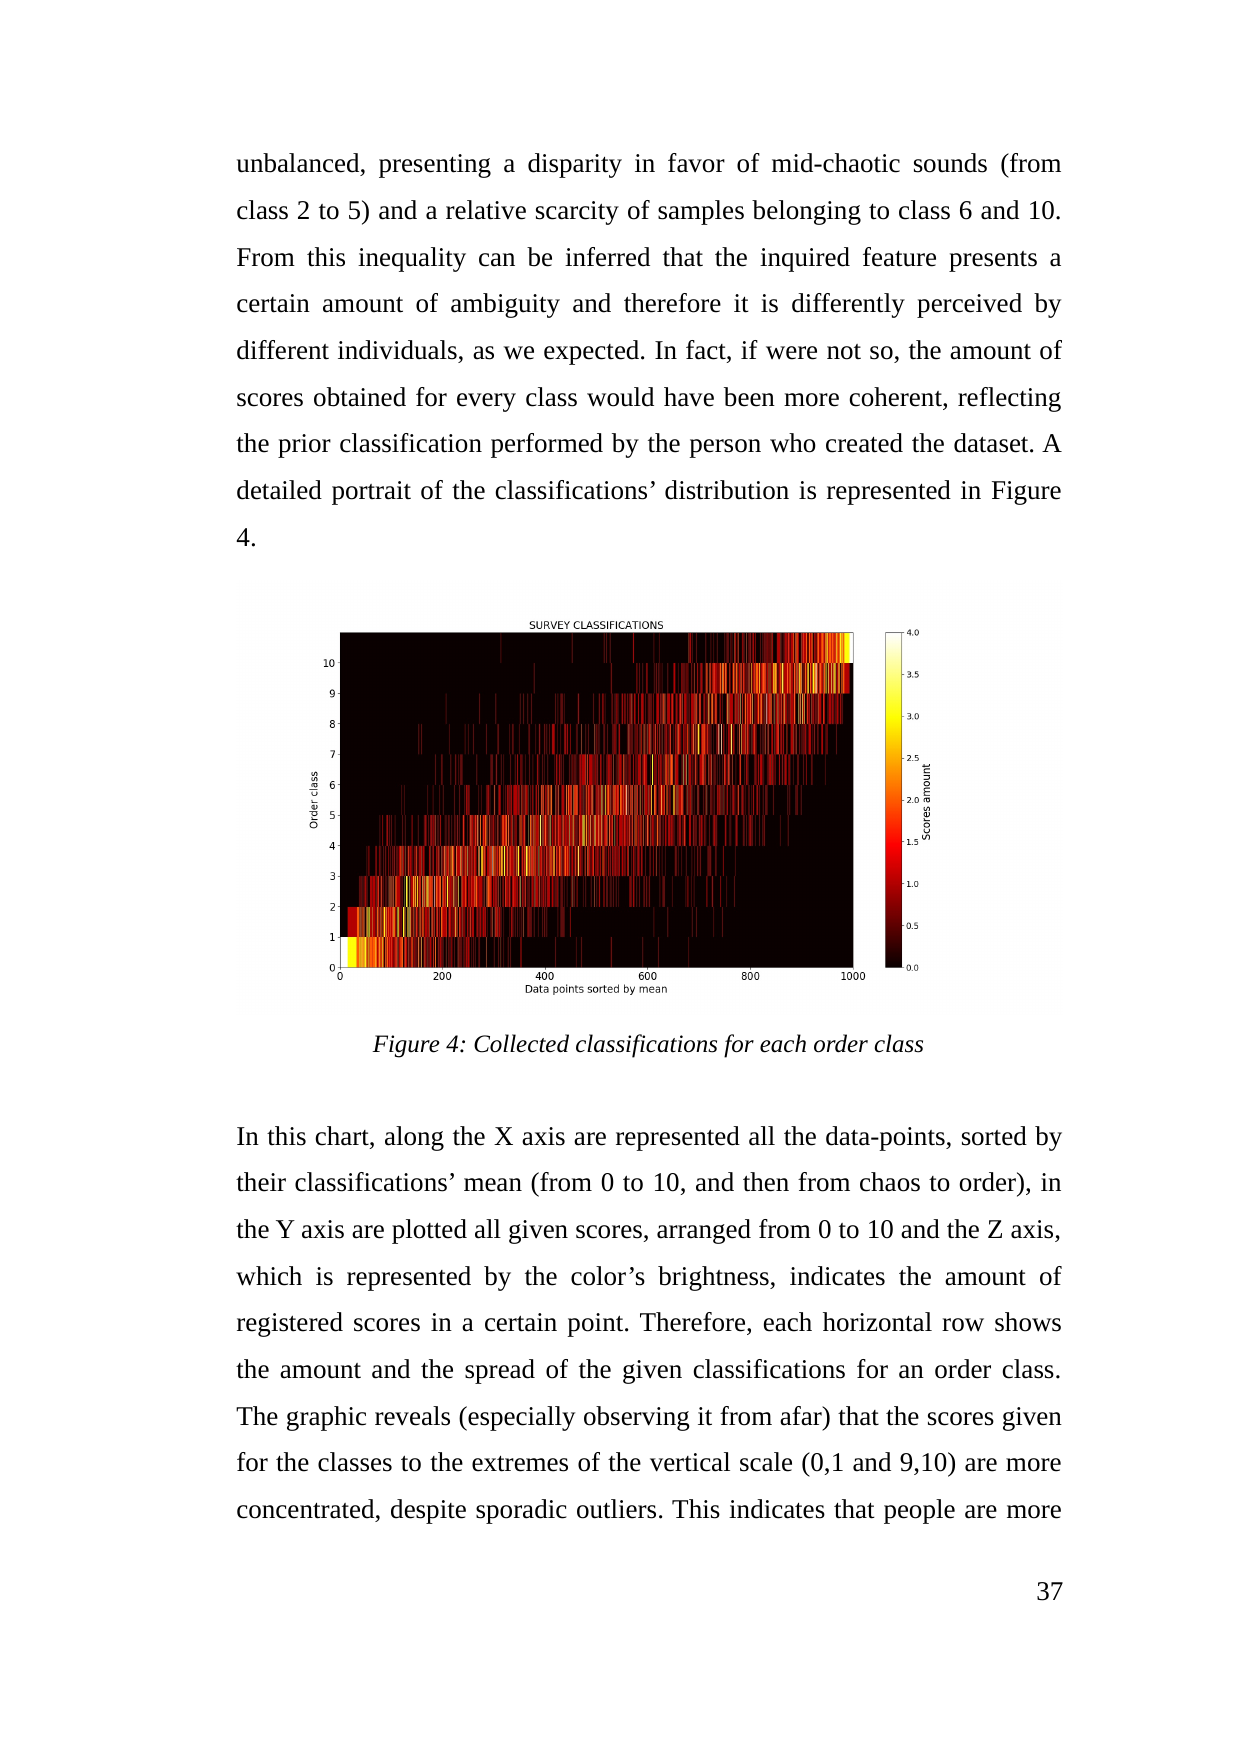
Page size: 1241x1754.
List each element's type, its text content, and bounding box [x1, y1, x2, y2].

text In this chart, along the X axis are represented all the data-points, sorted by their classifications’ mean (from 0 to 10, and then from chaos to order), in the Y axis are plotted all given scores, arranged from 0 to 10 and the Z axis, which is represented by the color’s brightness, indicates the amount of registered scores in a certain point. Therefore, each horizontal row shows the amount and the spread of the given classifications for an order class. The graphic reveals (especially observing it from afar) that the scores given for the classes to the extremes of the vertical scale (0,1 and 9,10) are more concentrated, despite sporadic outliers. This indicates that people are more [236, 1120, 1063, 1524]
text unbalanced, presenting a disparity in favor of mid-chaotic sounds (from class 2 to 5) and a relative scarcity of samples belonging to class 6 and 10. From this inequality can be inferred that the inquired feature presents a certain amount of ambiguity and therefore it is differently perceived by different individuals, as we expected. In fact, if were not so, the amount of scores obtained for every class would have been more coherent, reflecting the prior classification performed by the person who created the dataset. A detailed portrait of the classifications’ distribution is represented in Figure 4. [236, 148, 1063, 552]
picture [236, 580, 1063, 1015]
text Figure 4: Collected classifications for each order class [236, 1015, 1063, 1058]
